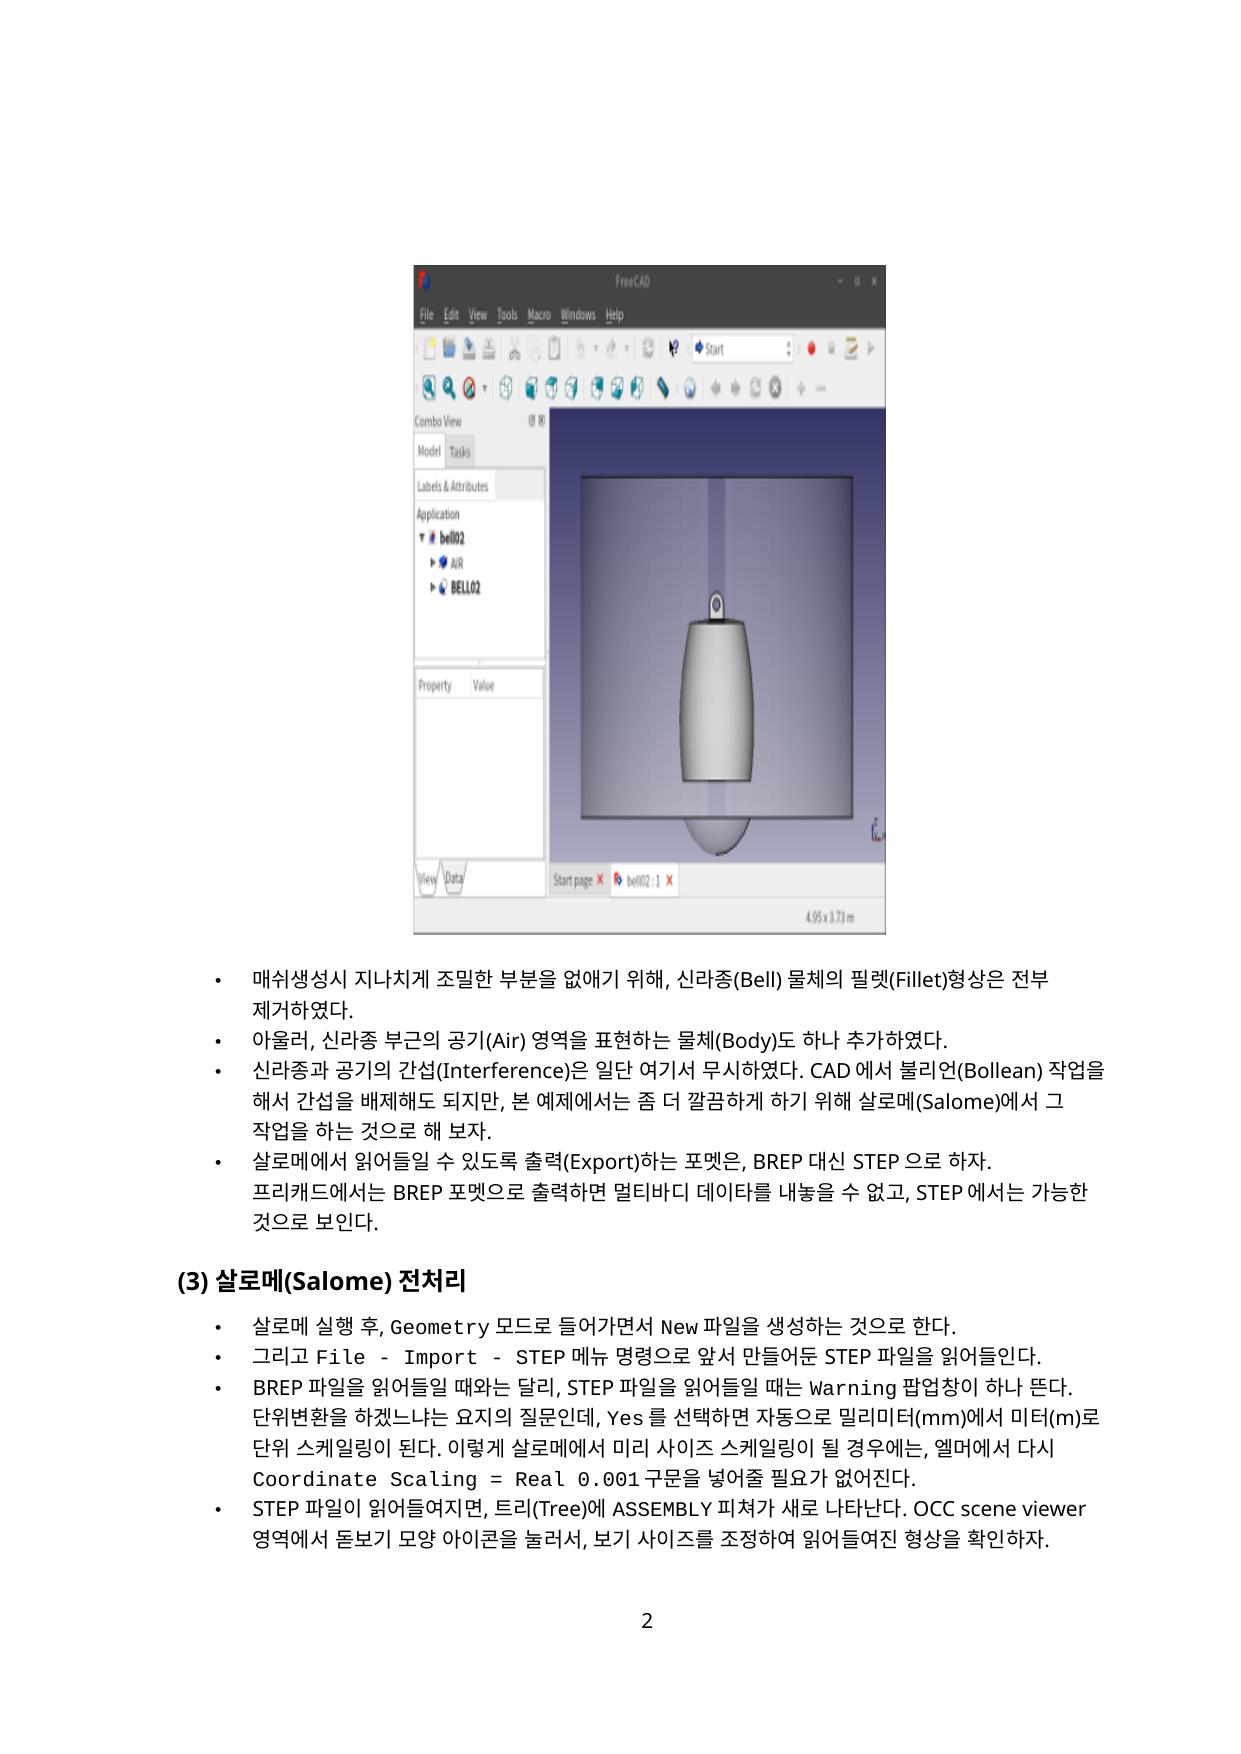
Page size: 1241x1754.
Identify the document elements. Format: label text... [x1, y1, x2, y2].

list 살로메 실행 후, Geometry 모드로 들어가면서 New 파일을 생성하는 것으로 한다. [215, 1310, 1122, 1341]
list STEP 파일이 읽어들여지면, 트리(Tree)에 ASSEMBLY 피쳐가 새로 나타난다. OCC scene viewer 영역에서 돋보기 모양 아이콘을 눌러서, 보기 사이즈를 조정하여 읽어들여진 형상을 확인하자. [215, 1493, 1122, 1553]
subtitle (3) 살로메(Salome) 전처리 [177, 1261, 1122, 1298]
list 아울러, 신라종 부근의 공기(Air) 영역을 표현하는 물체(Body)도 하나 추가하였다. [215, 1024, 1122, 1054]
list 매쉬생성시 지나치게 조밀한 부분을 없애기 위해, 신라종(Bell) 물체의 필렛(Fillet)형상은 전부 제거하였다. [215, 964, 1122, 1024]
list BREP 파일을 읽어들일 때와는 달리, STEP 파일을 읽어들일 때는 Warning 팝업창이 하나 뜬다. 단위변환을 하겠느냐는 요지의 질문인데, Yes를 선택하면 자동으로 밀리미터(mm)에서 미터(m)로 단위 스케일링이 된다. 이렇게 살로메에서 미리 사이즈 스케일링이 될 경우에는, 엘머에서 다시 Coordinate Scaling = Real 0.001구문을 넣어줄 필요가 없어진다. [215, 1371, 1122, 1493]
list 신라종과 공기의 간섭(Interference)은 일단 여기서 무시하였다. CAD에서 불리언(Bollean) 작업을 해서 간섭을 배제해도 되지만, 본 예제에서는 좀 더 깔끔하게 하기 위해 살로메(Salome)에서 그 작업을 하는 것으로 해 보자. [215, 1054, 1122, 1146]
list 그리고 File - Import - STEP 메뉴 명령으로 앞서 만들어둔 STEP 파일을 읽어들인다. [215, 1341, 1122, 1371]
list 살로메에서 읽어들일 수 있도록 출력(Export)하는 포멧은, BREP 대신 STEP으로 하자. 프리캐드에서는 BREP 포멧으로 출력하면 멀티바디 데이타를 내놓을 수 없고, STEP에서는 가능한 것으로 보인다. [215, 1146, 1122, 1236]
picture [413, 265, 886, 935]
